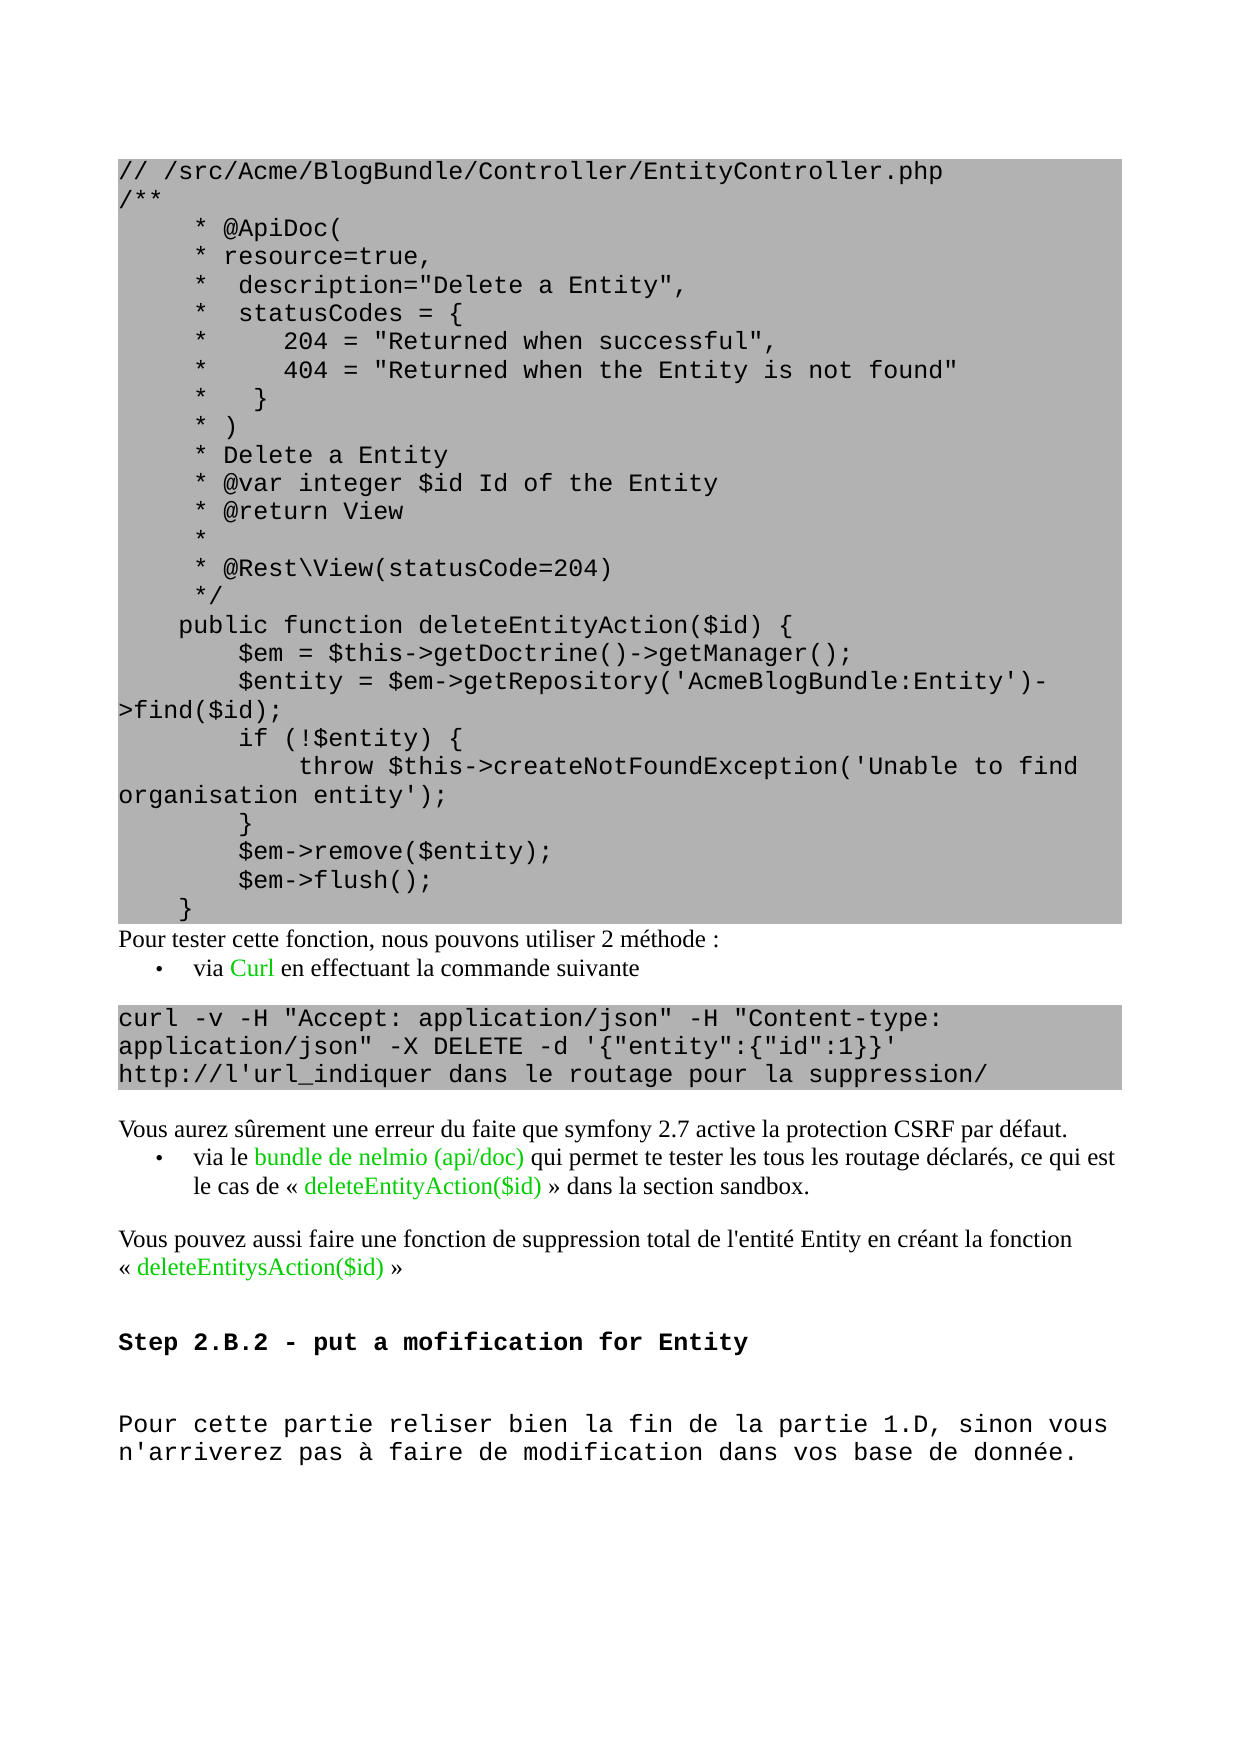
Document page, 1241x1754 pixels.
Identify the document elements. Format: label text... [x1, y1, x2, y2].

text /** [118, 187, 1122, 216]
list via le bundle de nelmio (api/doc) qui permet te tester les tous les routage déclarés, ce qui est le cas de « deleteEntityAction($id) » dans la section sandbox. [156, 1142, 1122, 1200]
subtitle Step 2.B.2 - put a mofification for Entity [118, 1330, 1122, 1358]
text * ) [118, 414, 1122, 442]
text */ [118, 584, 1122, 612]
text * resource=true, [118, 244, 1122, 272]
text throw $this->createNotFoundException('Unable to find organisation entity'); [118, 754, 1122, 811]
text * @Rest\View(statusCode=204) [118, 556, 1122, 584]
text // /src/Acme/BlogBundle/Controller/EntityController.php [118, 159, 1122, 187]
text * @var integer $id Id of the Entity [118, 471, 1122, 499]
text $entity = $em->getRepository('AcmeBlogBundle:Entity')->find($id); [118, 669, 1122, 726]
text * @return View [118, 499, 1122, 527]
text * @ApiDoc( [118, 216, 1122, 244]
text * 204 = "Returned when successful", [118, 329, 1122, 357]
text Vous pouvez aussi faire une fonction de suppression total de l'entité Entity en créant la fonction « deleteEntitysAction($id) » [118, 1224, 1122, 1281]
text * Delete a Entity [118, 442, 1122, 471]
text public function deleteEntityAction($id) { [118, 612, 1122, 641]
text * [118, 527, 1122, 556]
text if (!$entity) { [118, 726, 1122, 754]
text $em->flush(); [118, 867, 1122, 896]
text } [118, 896, 1122, 924]
text * statusCodes = { [118, 301, 1122, 329]
text * description="Delete a Entity", [118, 272, 1122, 301]
text curl -v -H "Accept: application/json" -H "Content-type: application/json" -X DELETE -d '{"entity":{"id":1}}' http://l'url_indiquer dans le routage pour la suppression/ [118, 1005, 1122, 1090]
text Pour tester cette fonction, nous pouvons utiliser 2 méthode : [118, 924, 1122, 953]
text $em = $this->getDoctrine()->getManager(); [118, 641, 1122, 669]
text * } [118, 386, 1122, 414]
text Pour cette partie reliser bien la fin de la partie 1.D, sinon vous n'arriverez pas à faire de modification dans vos base de donnée. [118, 1411, 1122, 1468]
text $em->remove($entity); [118, 839, 1122, 867]
text } [118, 811, 1122, 839]
text Vous aurez sûrement une erreur du faite que symfony 2.7 active la protection CSRF par défaut. [118, 1114, 1122, 1142]
list via Curl en effectuant la commande suivante [156, 953, 1122, 981]
text * 404 = "Returned when the Entity is not found" [118, 357, 1122, 386]
